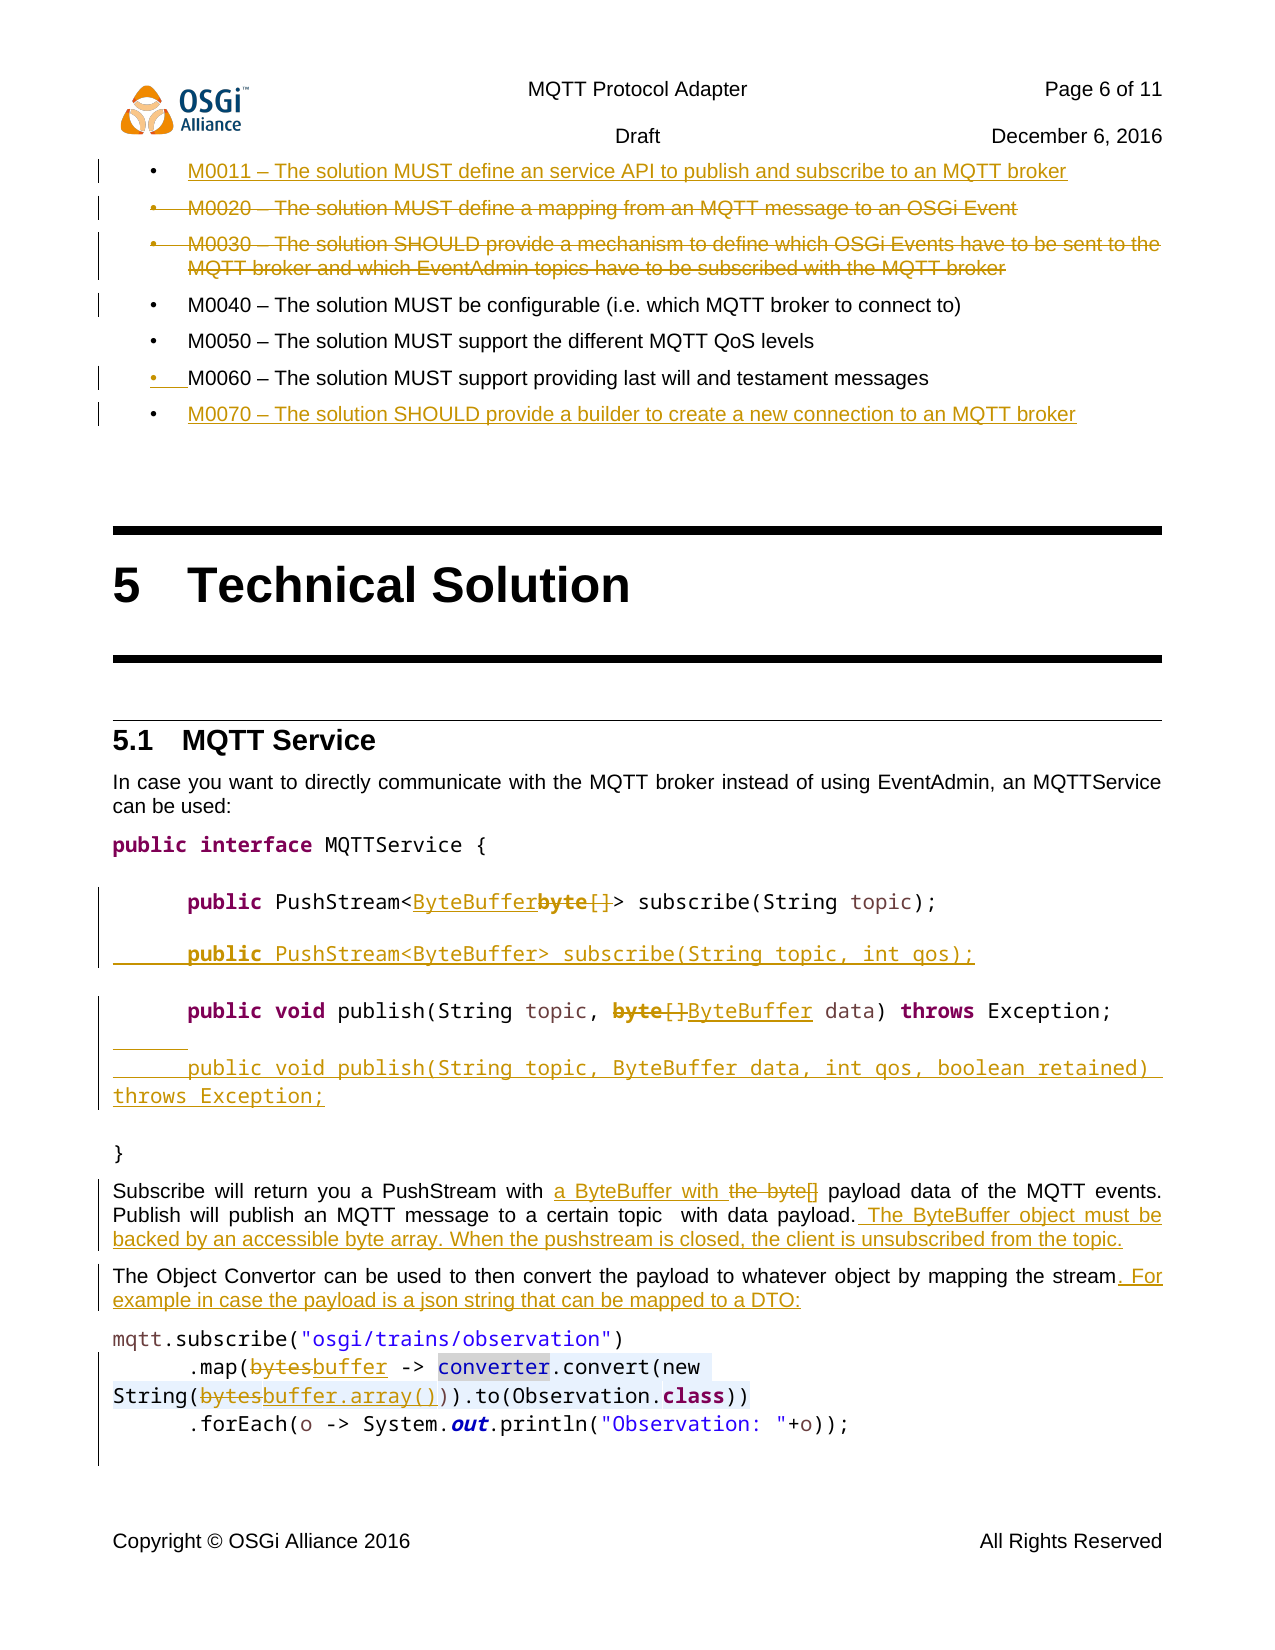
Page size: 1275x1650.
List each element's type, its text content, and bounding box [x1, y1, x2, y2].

subtitle Technical Solution [112, 527, 1162, 663]
text } [112, 1138, 1162, 1167]
list M0070 – The solution SHOULD provide a builder to create a new connection to an MQTT broker [150, 402, 1162, 426]
text .map(buffer -> converter.convert(new String(buffer.array())).to(Observation.class)) [112, 1352, 1162, 1409]
list M0011 – The solution MUST define an service API to publish and subscribe to an MQTT broker [150, 159, 1162, 183]
text .forEach(o -> System.out.println("Observation: "+o)); [112, 1409, 1162, 1438]
picture [113, 78, 257, 142]
text public void publish(String topic, ByteBuffer data) throws Exception; [112, 996, 1162, 1024]
text mqtt.subscribe("osgi/trains/observation") [112, 1324, 1162, 1352]
text The Object Convertor can be used to then convert the payload to whatever object by mapping the stream. For example in case the payload is a json string that can be mapped to a DTO: [112, 1263, 1162, 1311]
list M0040 – The solution MUST be configurable (i.e. which MQTT broker to connect to) [150, 196, 1162, 219]
text public void publish(String topic, ByteBuffer data, int qos, boolean retained) [112, 1053, 1162, 1077]
subtitle MQTT Service [112, 721, 1162, 757]
text public interface MQTTService { [112, 830, 1162, 858]
text throws Exception; [112, 1078, 1162, 1110]
list M0060 – The solution MUST support providing last will and testament messages [150, 366, 1162, 390]
text public PushStream<ByteBuffer> subscribe(String topic, int qos); [112, 939, 1162, 968]
text public PushStream<ByteBuffer> subscribe(String topic); [112, 887, 1162, 915]
text Subscribe will return you a PushStream with a ByteBuffer with payload data of the MQTT events. Publish will publish an MQTT message to a certain topic with data payload. The ByteBuffer object must be backed by an accessible byte array. When the pushstream is closed, the client is unsubscribed from the topic. [112, 1179, 1162, 1251]
list M0050 – The solution MUST support the different MQTT QoS levels [150, 329, 1162, 353]
list M0040 – The solution MUST be configurable (i.e. which MQTT broker to connect to) [150, 210, 567, 219]
text In case you want to directly communicate with the MQTT broker instead of using EventAdmin, an MQTTService can be used: [112, 769, 1162, 817]
